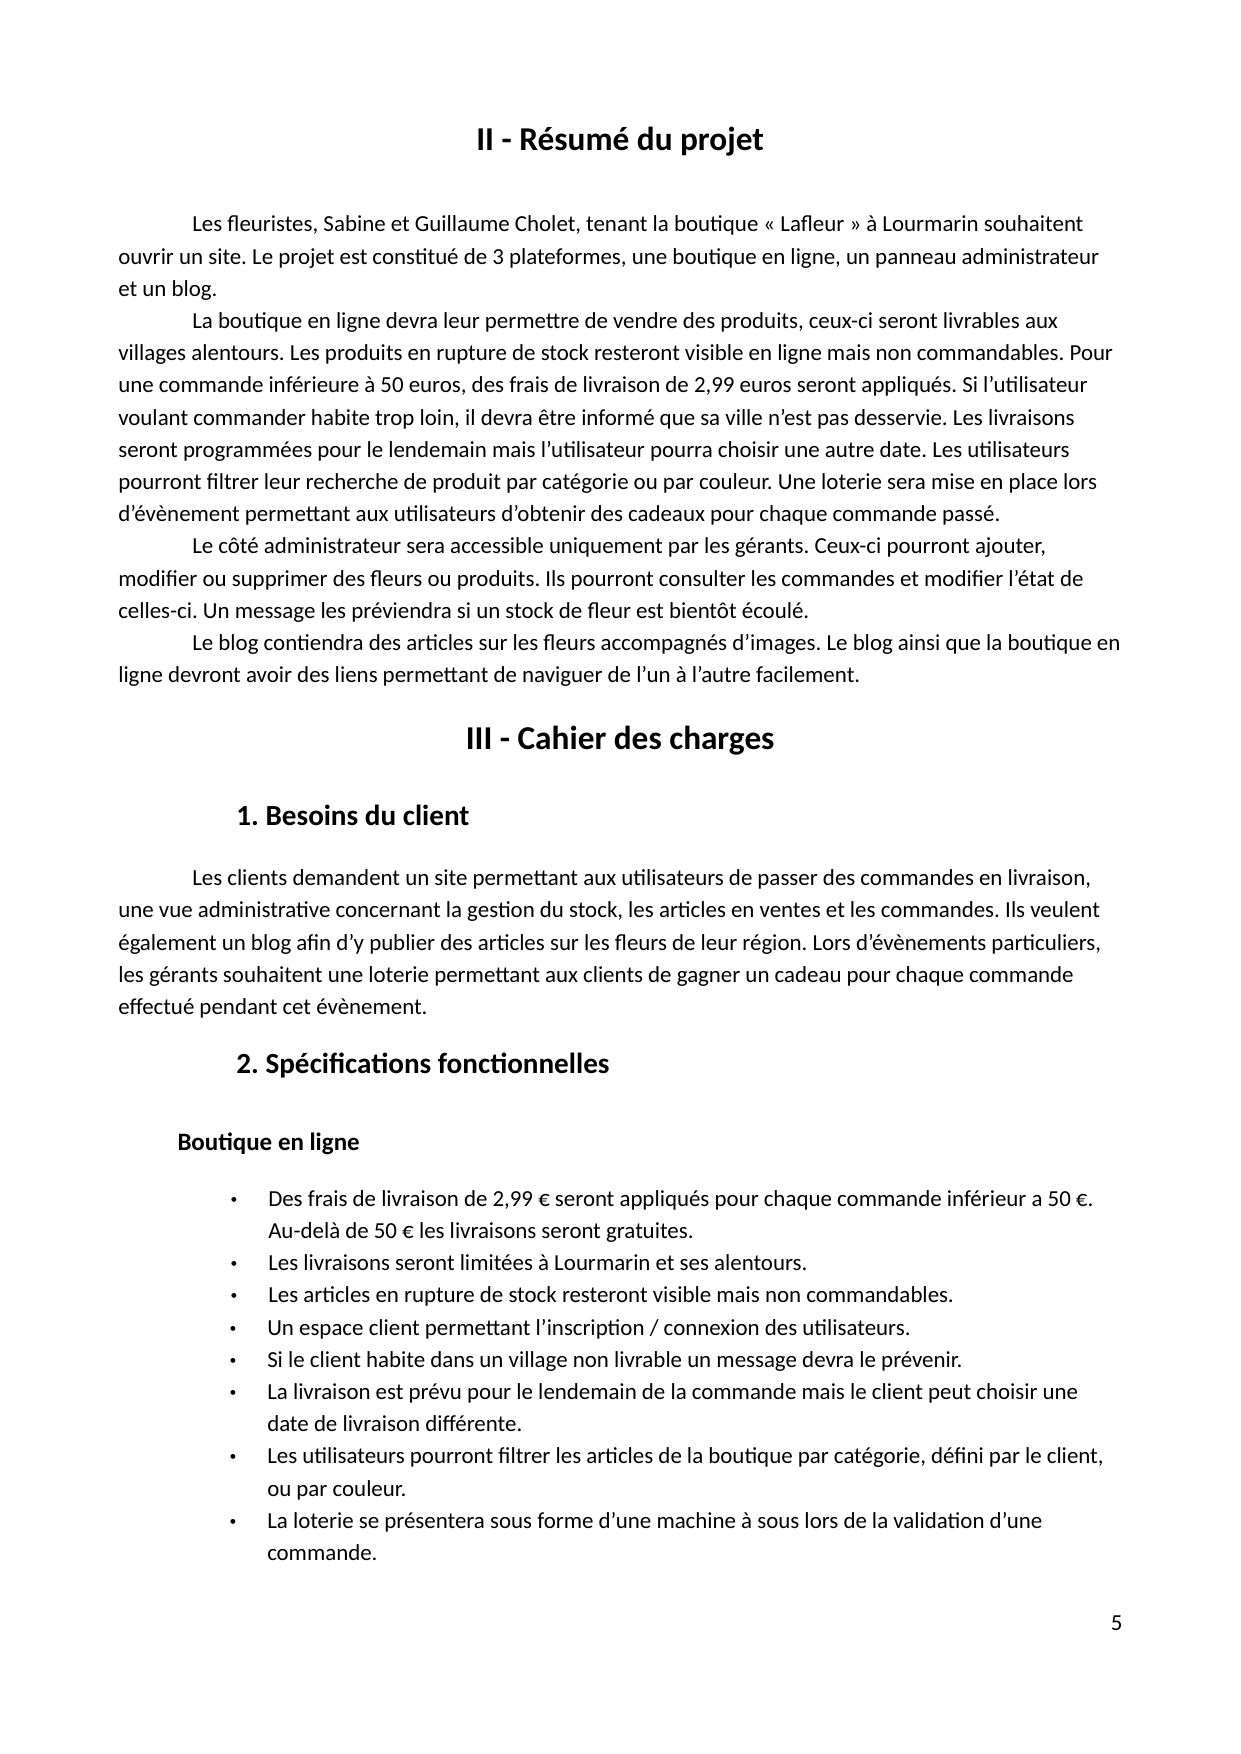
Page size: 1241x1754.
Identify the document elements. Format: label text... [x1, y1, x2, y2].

list Un espace client permettant l’inscription / connexion des utilisateurs. [229, 1313, 1122, 1341]
list Les articles en rupture de stock resteront visible mais non commandables. [231, 1281, 1122, 1308]
text Les fleuristes, Sabine et Guillaume Cholet, tenant la boutique « Lafleur » à Lourmarin souhaitent ouvrir un site. Le projet est constitué de 3 plateformes, une boutique en ligne, un panneau administrateur et un blog. [118, 209, 1122, 302]
subtitle Besoins du client [236, 797, 1122, 833]
text Le côté administrateur sera accessible uniquement par les gérants. Ceux-ci pourront ajouter, modifier ou supprimer des fleurs ou produits. Ils pourront consulter les commandes et modifier l’état de celles-ci. Un message les préviendra si un stock de fleur est bientôt écoulé. [118, 531, 1122, 624]
list Les utilisateurs pourront filtrer les articles de la boutique par catégorie, défini par le client, ou par couleur. [229, 1441, 1122, 1502]
list Les livraisons seront limitées à Lourmarin et ses alentours. [231, 1248, 1122, 1276]
text Le blog contiendra des articles sur les fleurs accompagnés d’images. Le blog ainsi que la boutique en ligne devront avoir des liens permettant de naviguer de l’un à l’autre facilement. [118, 628, 1122, 688]
list La livraison est prévu pour le lendemain de la commande mais le client peut choisir une date de livraison différente. [229, 1377, 1122, 1437]
list Si le client habite dans un village non livrable un message devra le prévenir. [229, 1345, 1122, 1373]
subtitle Spécifications fonctionnelles [236, 1045, 1122, 1081]
text Les clients demandent un site permettant aux utilisateurs de passer des commandes en livraison, une vue administrative concernant la gestion du stock, les articles en ventes et les commandes. Ils veulent également un blog afin d’y publier des articles sur les fleurs de leur région. Lors d’évènements particuliers, les gérants souhaitent une loterie permettant aux clients de gagner un cadeau pour chaque commande effectué pendant cet évènement. [118, 863, 1122, 1020]
subtitle Résumé du projet [118, 118, 1122, 159]
text La boutique en ligne devra leur permettre de vendre des produits, ceux-ci seront livrables aux villages alentours. Les produits en rupture de stock resteront visible en ligne mais non commandables. Pour une commande inférieure à 50 euros, des frais de livraison de 2,99 euros seront appliqués. Si l’utilisateur voulant commander habite trop loin, il devra être informé que sa ville n’est pas desservie. Les livraisons seront programmées pour le lendemain mais l’utilisateur pourra choisir une autre date. Les utilisateurs pourront filtrer leur recherche de produit par catégorie ou par couleur. Une loterie sera mise en place lors d’évènement permettant aux utilisateurs d’obtenir des cadeaux pour chaque commande passé. [118, 306, 1122, 527]
subtitle Boutique en ligne [177, 1126, 1122, 1156]
list La loterie se présentera sous forme d’une machine à sous lors de la validation d’une commande. [229, 1506, 1122, 1566]
list Des frais de livraison de 2,99 € seront appliqués pour chaque commande inférieur a 50 €. Au-delà de 50 € les livraisons seront gratuites. [231, 1184, 1122, 1244]
subtitle Cahier des charges [118, 717, 1122, 758]
